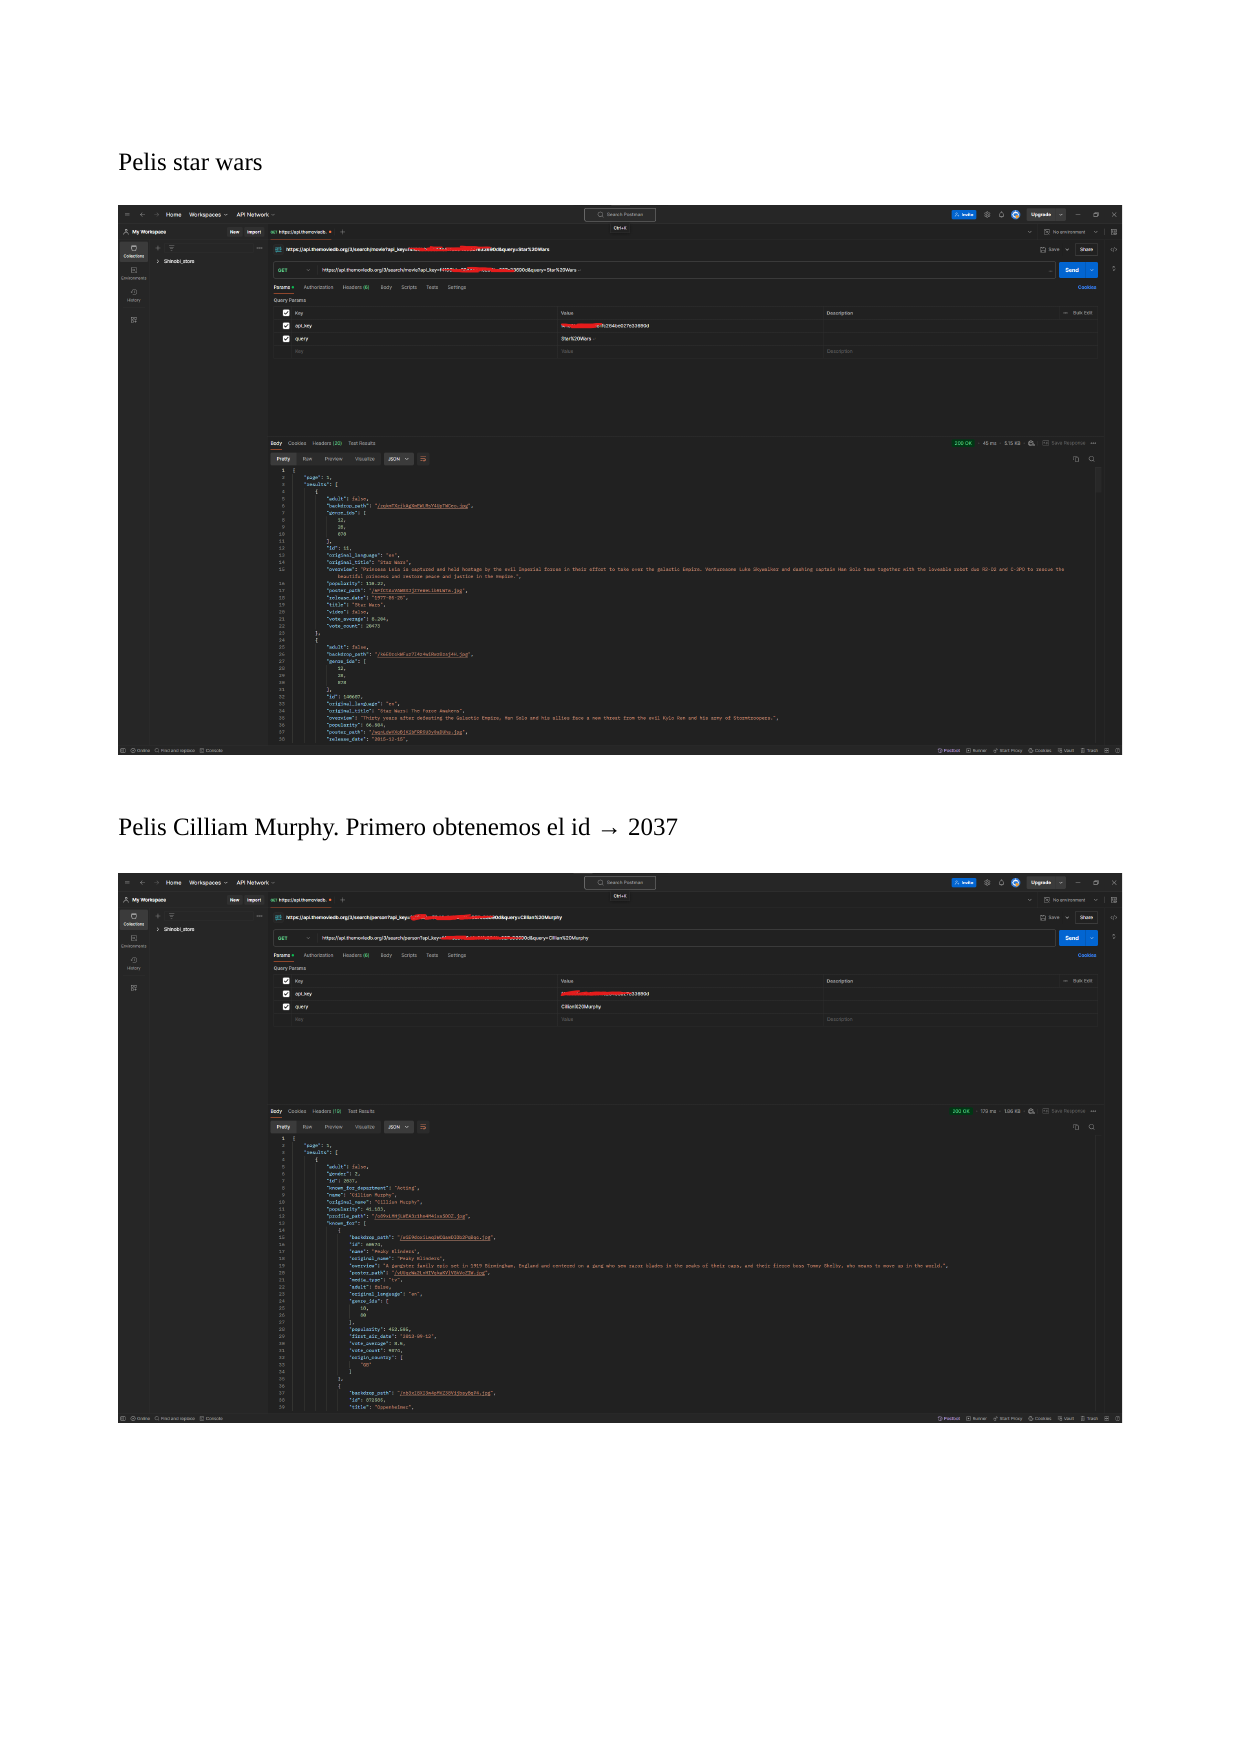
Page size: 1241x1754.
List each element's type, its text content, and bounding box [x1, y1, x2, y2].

picture [118, 205, 1123, 755]
text Pelis star wars [118, 147, 1122, 176]
picture [118, 873, 1123, 1423]
text Pelis Cilliam Murphy. Primero obtenemos el id → 2037 [118, 812, 1122, 841]
